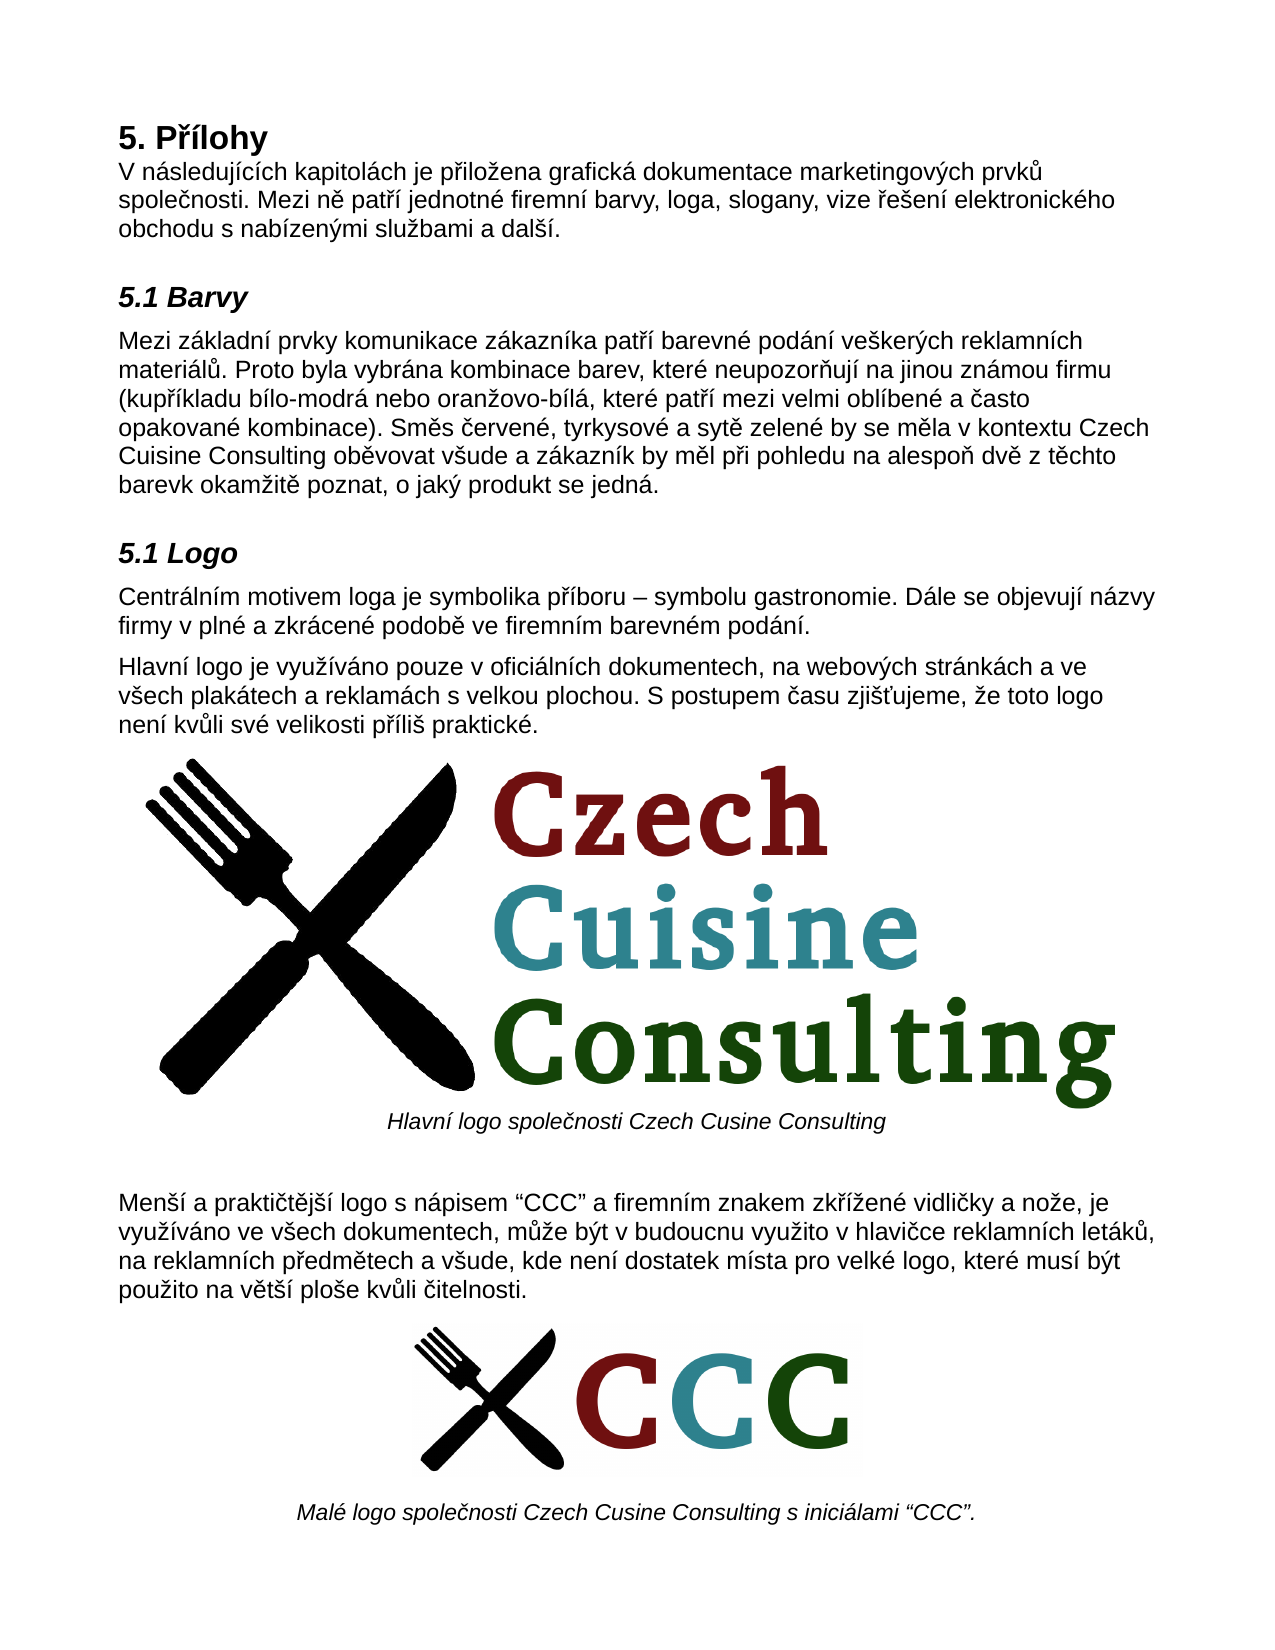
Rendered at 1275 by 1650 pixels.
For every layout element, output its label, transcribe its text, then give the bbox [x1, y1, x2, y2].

text Hlavní logo společnosti Czech Cusine Consulting [118, 751, 1157, 1135]
picture [412, 1323, 864, 1477]
text Centrálním motivem loga je symbolika příboru – symbolu gastronomie. Dále se objevují názvy firmy v plné a zkrácené podobě ve firemním barevném podání. [118, 582, 1157, 640]
subtitle 5.1 Barvy [118, 280, 1157, 314]
text Mezi základní prvky komunikace zákazníka patří barevné podání veškerých reklamních materiálů. Proto byla vybrána kombinace barev, které neupozorňují na jinou známou firmu (kupříkladu bílo-modrá nebo oranžovo-bílá, které patří mezi velmi oblíbené a často opakované kombinace). Směs červené, tyrkysové a sytě zelené by se měla v kontextu Czech Cuisine Consulting oběvovat všude a zákazník by měl při pohledu na alespoň dvě z těchto barevk okamžitě poznat, o jaký produkt se jedná. [118, 326, 1157, 499]
text Hlavní logo je využíváno pouze v oficiálních dokumentech, na webových stránkách a ve všech plakátech a reklamách s velkou plochou. S postupem času zjišťujeme, že toto logo není kvůli své velikosti příliš praktické. [118, 652, 1157, 739]
text Malé logo společnosti Czech Cusine Consulting s iniciálami “CCC”. [118, 1499, 1157, 1526]
subtitle 5.1 Logo [118, 536, 1157, 570]
text Menší a praktičtější logo s nápisem “CCC” a firemním znakem zkřížené vidličky a nože, je využíváno ve všech dokumentech, může být v budoucnu využito v hlavičce reklamních letáků, na reklamních předmětech a všude, kde není dostatek místa pro velké logo, které musí být použito na větší ploše kvůli čitelnosti. [118, 1188, 1157, 1303]
subtitle 5. Přílohy [118, 118, 1157, 157]
picture [140, 751, 1136, 1109]
text V následujících kapitolách je přiložena grafická dokumentace marketingových prvků společnosti. Mezi ně patří jednotné firemní barvy, loga, slogany, vize řešení elektronického obchodu s nabízenými službami a další. [118, 157, 1157, 243]
